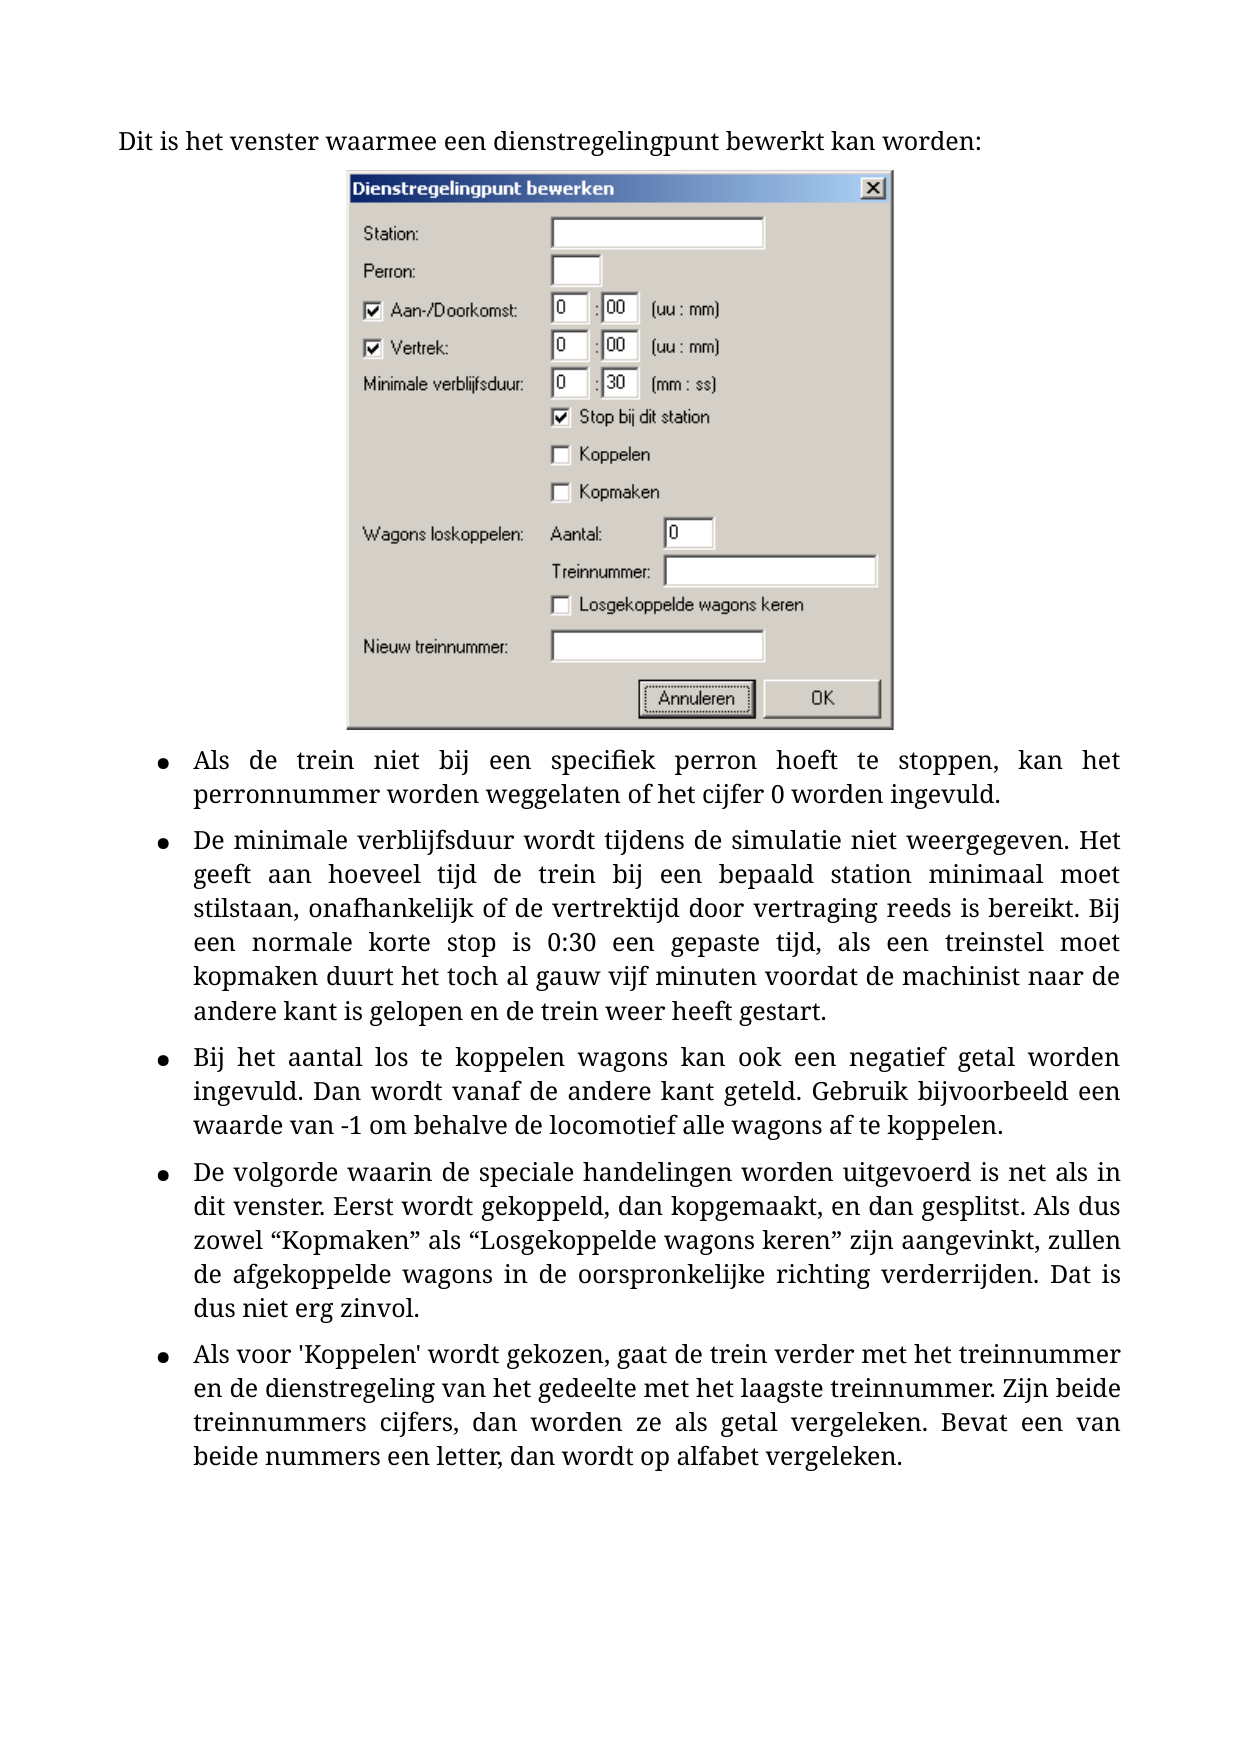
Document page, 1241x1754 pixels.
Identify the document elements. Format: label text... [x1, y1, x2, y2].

picture [346, 170, 894, 730]
list Bij het aantal los te koppelen wagons kan ook een negatief getal worden ingevuld. Dan wordt vanaf de andere kant geteld. Gebruik bijvoorbeeld een waarde van -1 om behalve de locomotief alle wagons af te koppelen. [156, 1039, 1122, 1142]
list De minimale verblijfsduur wordt tijdens de simulatie niet weergegeven. Het geeft aan hoeveel tijd de trein bij een bepaald station minimaal moet stilstaan, onafhankelijk of de vertrektijd door vertraging reeds is bereikt. Bij een normale korte stop is 0:30 een gepaste tijd, als een treinstel moet kopmaken duurt het toch al gauw vijf minuten voordat de machinist naar de andere kant is gelopen en de trein weer heeft gestart. [156, 823, 1122, 1027]
text Dit is het venster waarmee een dienstregelingpunt bewerkt kan worden: [118, 124, 1122, 158]
list Als voor 'Koppelen' wordt gekozen, gaat de trein verder met het treinnummer en de dienstregeling van het gedeelte met het laagste treinnummer. Zijn beide treinnummers cijfers, dan worden ze als getal vergeleken. Bevat een van beide nummers een letter, dan wordt op alfabet vergeleken. [156, 1337, 1122, 1473]
list De volgorde waarin de speciale handelingen worden uitgevoerd is net als in dit venster. Eerst wordt gekoppeld, dan kopgemaakt, en dan gesplitst. Als dus zowel “Kopmaken” als “Losgekoppelde wagons keren” zijn aangevinkt, zullen de afgekoppelde wagons in de oorspronkelijke richting verderrijden. Dat is dus niet erg zinvol. [156, 1154, 1122, 1324]
list Als de trein niet bij een specifiek perron hoeft te stoppen, kan het perronnummer worden weggelaten of het cijfer 0 worden ingevuld. [156, 742, 1122, 810]
